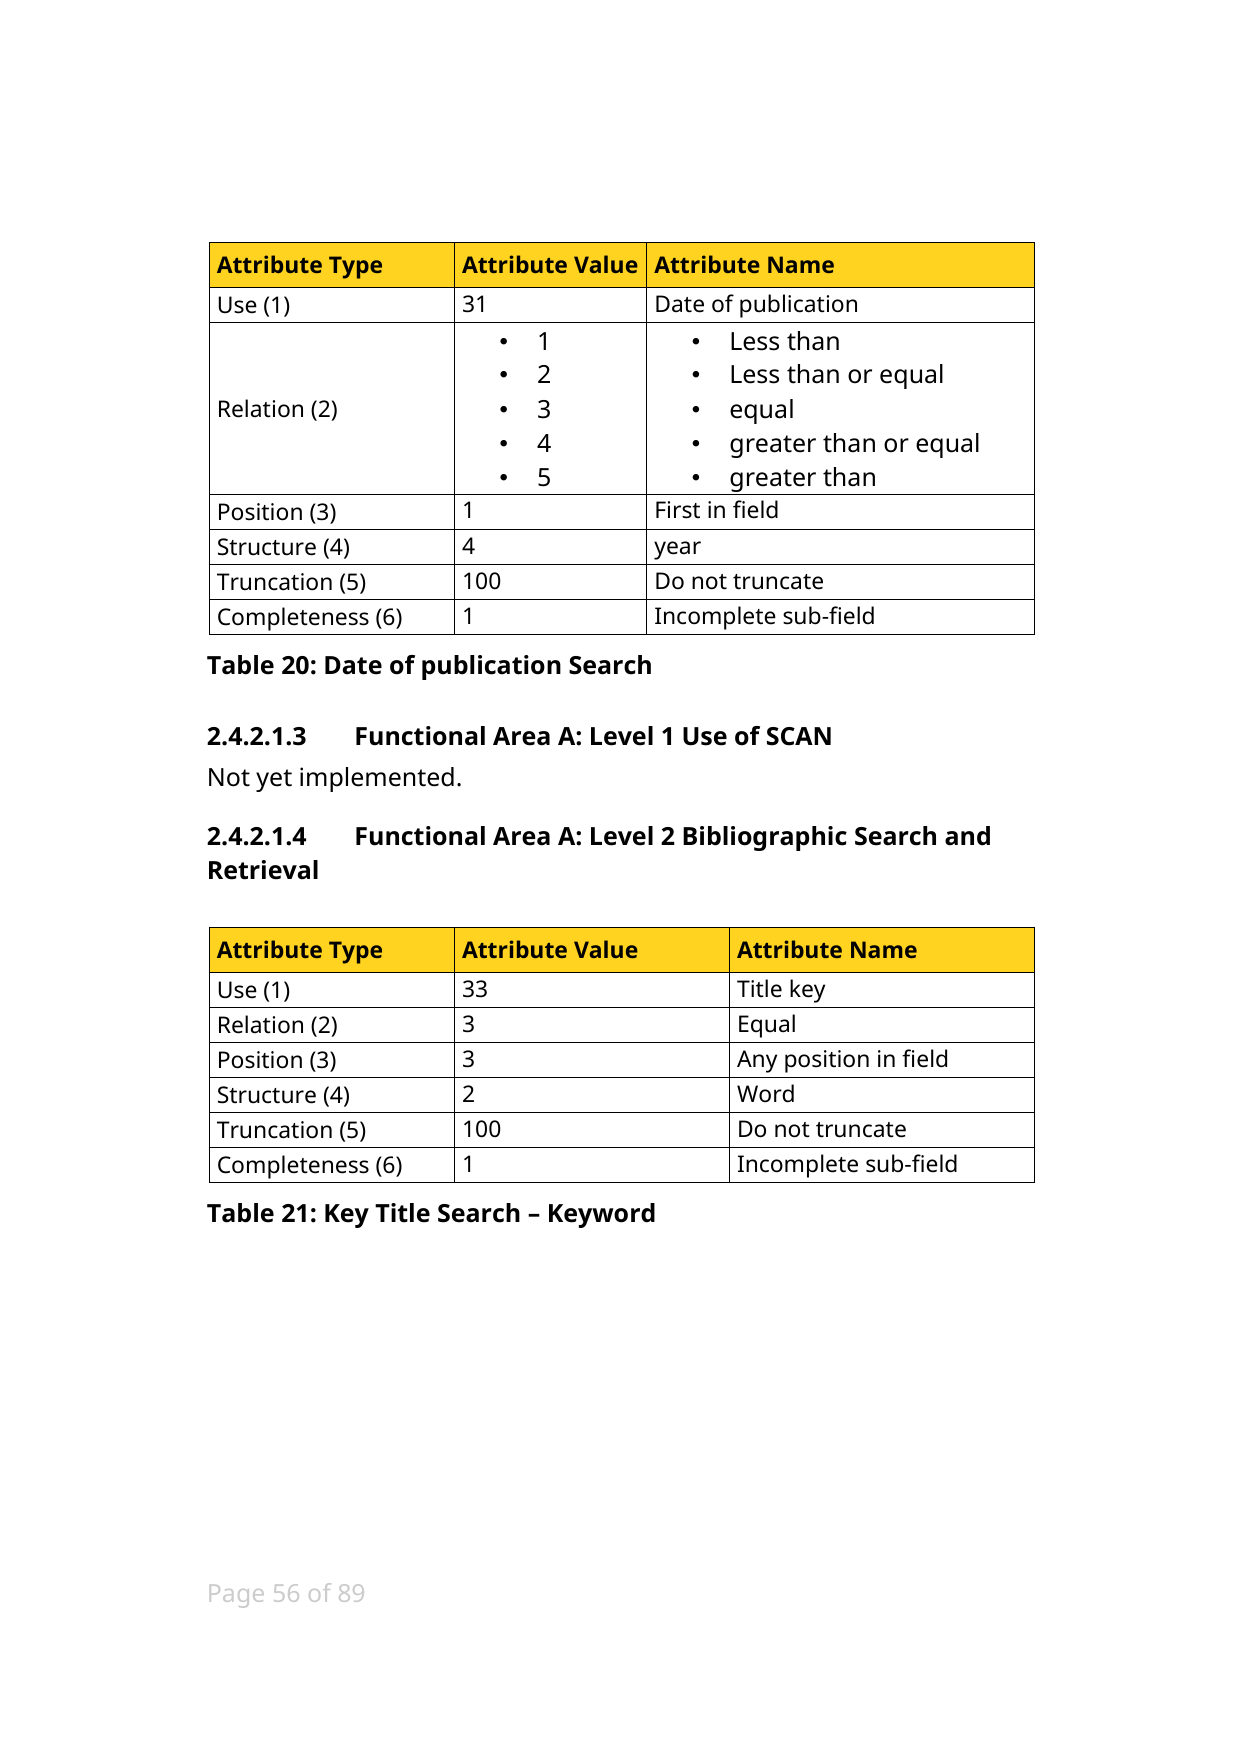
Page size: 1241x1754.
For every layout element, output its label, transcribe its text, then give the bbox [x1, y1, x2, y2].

table_cell Truncation (5) [210, 565, 454, 599]
table_cell 1 [455, 495, 646, 528]
table_cell Completeness (6) [210, 600, 454, 634]
table_cell Use (1) [210, 288, 454, 322]
table_header Attribute Name [730, 928, 1034, 972]
table_cell Incomplete sub-field [647, 600, 1034, 634]
text Table 20: Date of publication Search [207, 647, 1033, 681]
table_cell Word [730, 1078, 1034, 1112]
table_header Attribute Type [210, 928, 454, 972]
table_cell Date of publication [647, 288, 1034, 322]
table_cell Do not truncate [730, 1113, 1034, 1147]
table_cell Relation (2) [210, 323, 454, 493]
table_cell 1 2 3 4 5 [455, 323, 646, 493]
table_cell year [647, 530, 1034, 564]
table_cell Truncation (5) [210, 1113, 454, 1147]
table_cell 1 [455, 1148, 729, 1182]
table_cell 4 [455, 530, 646, 564]
table_cell 100 [455, 565, 646, 599]
table_cell Incomplete sub-field [730, 1148, 1034, 1182]
table_cell Any position in field [730, 1043, 1034, 1077]
table_cell Position (3) [210, 495, 454, 528]
table_cell Completeness (6) [210, 1148, 454, 1182]
subtitle Functional Area A: Level 2 Bibliographic Search and Retrieval [207, 818, 1033, 886]
table_cell Structure (4) [210, 530, 454, 564]
table_cell Equal [730, 1008, 1034, 1042]
subtitle Functional Area A: Level 1 Use of SCAN [207, 719, 1033, 753]
table_cell Less than Less than or equal equal greater than or equal greater than [647, 323, 1034, 493]
table_cell Do not truncate [647, 565, 1034, 599]
table_cell 3 [455, 1008, 729, 1042]
text Not yet implemented. [207, 759, 1033, 793]
table_header Attribute Name [647, 243, 1034, 287]
table_cell 1 [455, 600, 646, 634]
table_cell 100 [455, 1113, 729, 1147]
table_cell Position (3) [210, 1043, 454, 1077]
table_cell First in field [647, 495, 1034, 528]
table_cell Relation (2) [210, 1008, 454, 1042]
table_header Attribute Value [455, 243, 646, 287]
table_cell Structure (4) [210, 1078, 454, 1112]
text Table 21: Key Title Search – Keyword [207, 1196, 1033, 1230]
table_header Attribute Type [210, 243, 454, 287]
table_cell 2 [455, 1078, 729, 1112]
table_header Attribute Value [455, 928, 729, 972]
table_cell 31 [455, 288, 646, 322]
table_cell 3 [455, 1043, 729, 1077]
table_cell Use (1) [210, 973, 454, 1007]
table_cell 33 [455, 973, 729, 1007]
table_cell Title key [730, 973, 1034, 1007]
